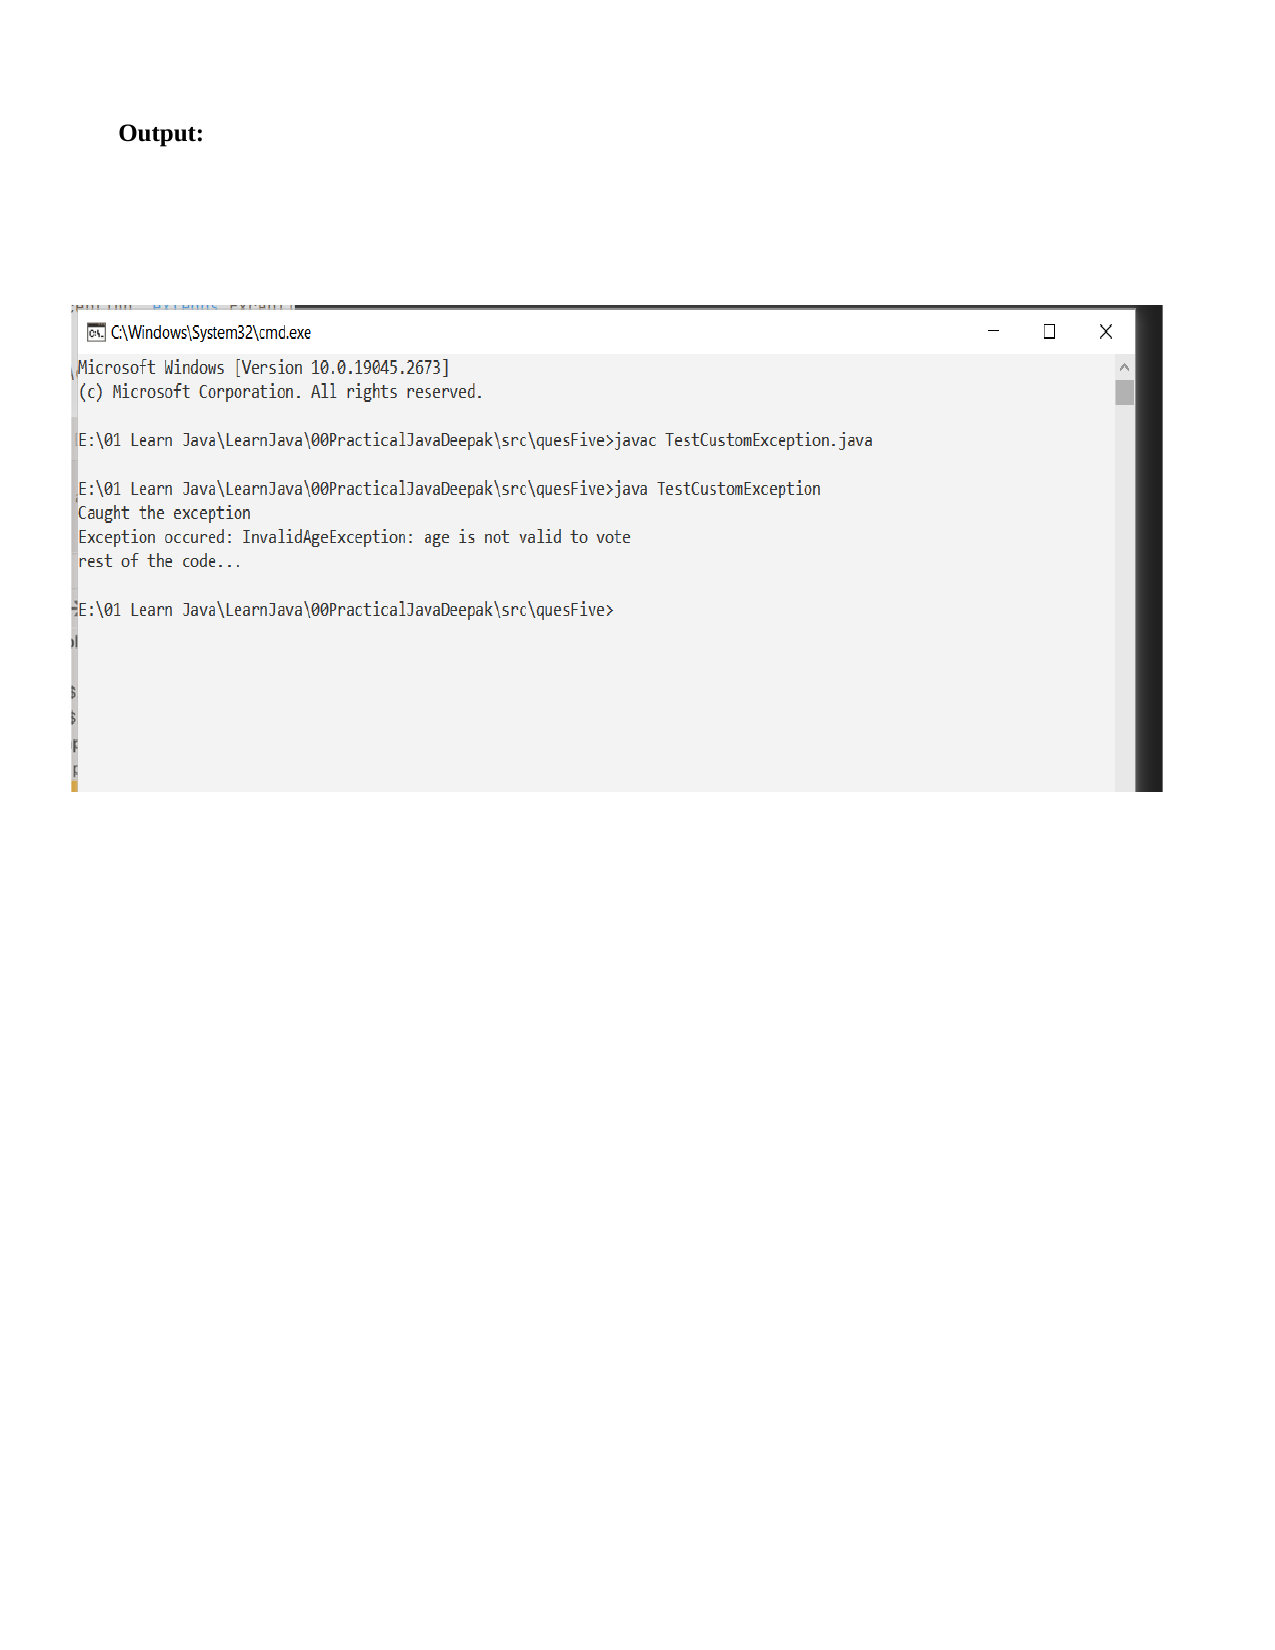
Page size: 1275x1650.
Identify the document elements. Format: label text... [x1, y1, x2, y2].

text Output: [118, 118, 1157, 147]
picture [71, 305, 1163, 792]
